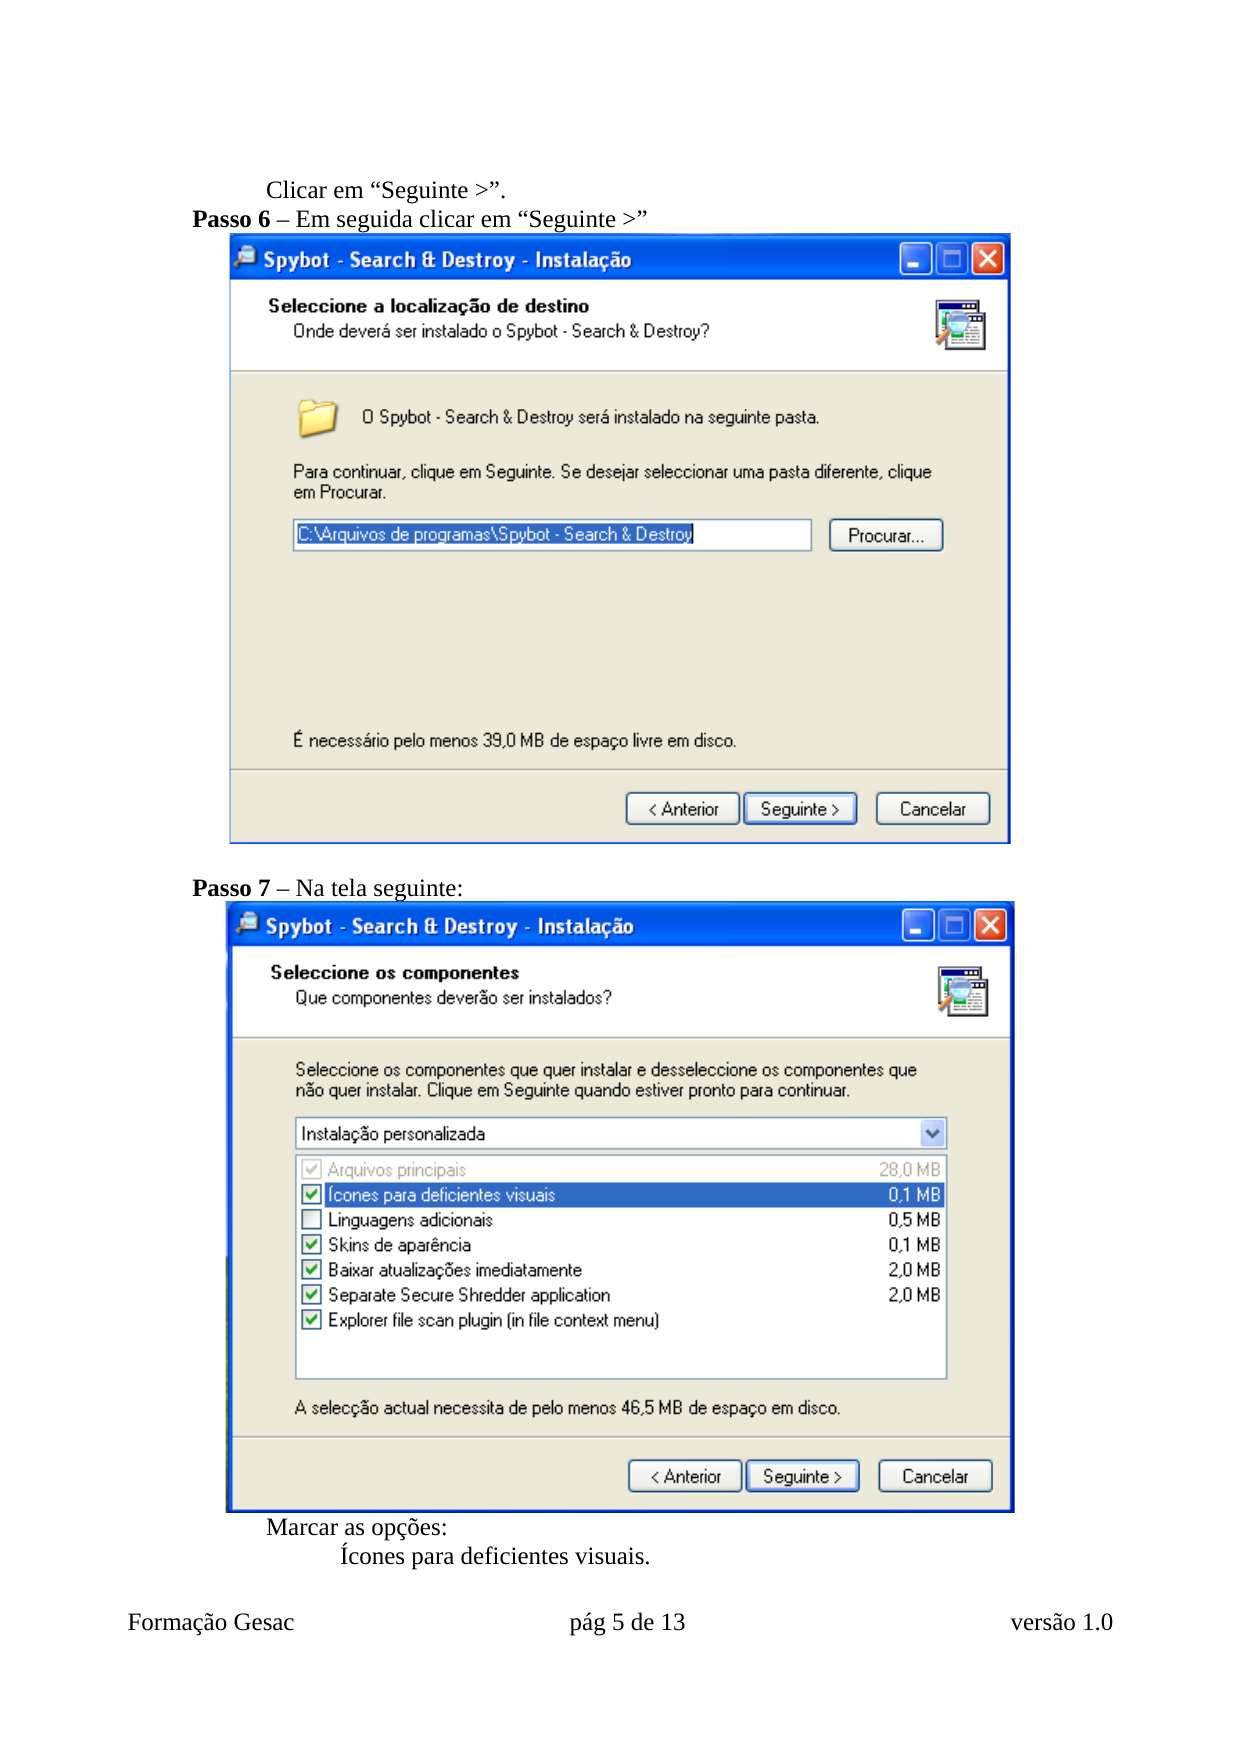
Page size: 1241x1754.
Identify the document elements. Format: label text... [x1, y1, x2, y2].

picture [229, 233, 1011, 844]
text Passo 7 – Na tela seguinte: [118, 873, 1122, 902]
text Clicar em “Seguinte >”. [118, 176, 1122, 204]
text Ícones para deficientes visuais. [118, 1541, 1122, 1570]
text Marcar as opções: [118, 902, 1122, 1541]
picture [225, 901, 1015, 1513]
text Passo 6 – Em seguida clicar em “Seguinte >” [118, 204, 1122, 233]
